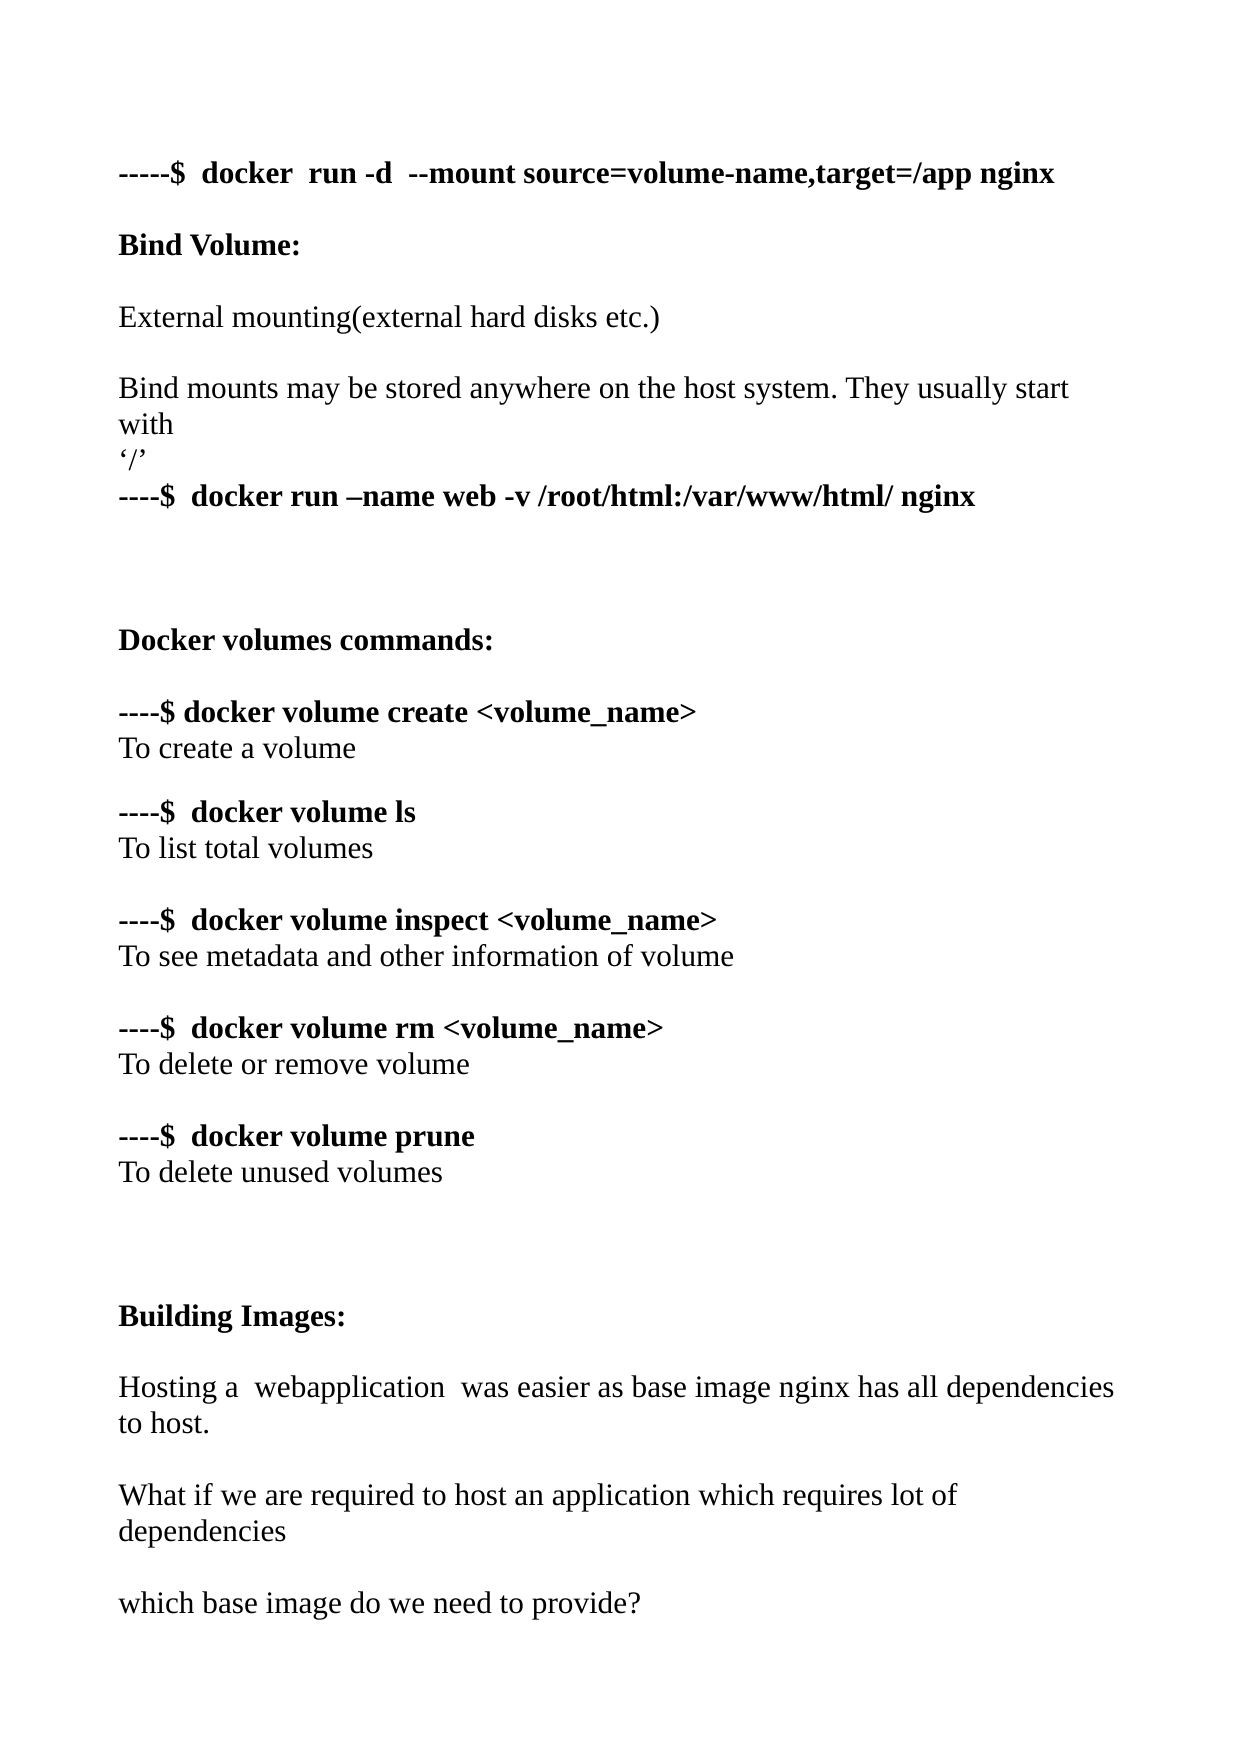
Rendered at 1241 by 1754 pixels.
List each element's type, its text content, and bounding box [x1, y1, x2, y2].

text ----$ docker volume rm <volume_name> [118, 1009, 1122, 1045]
text -----$ docker run -d --mount source=volume-name,target=/app nginx [118, 154, 1122, 190]
text ----$ docker volume ls [118, 794, 1122, 830]
text ----$ docker run –name web -v /root/html:/var/www/html/ nginx [118, 477, 1122, 513]
text To create a volume [118, 729, 1122, 794]
text ----$ docker volume create <volume_name> [118, 693, 1122, 729]
text Bind Volume: [118, 226, 1122, 262]
text ----$ docker volume inspect <volume_name> [118, 902, 1122, 937]
text To delete or remove volume [118, 1045, 1122, 1081]
text To list total volumes [118, 830, 1122, 866]
text What if we are required to host an application which requires lot of dependencies [118, 1477, 1122, 1548]
text External mounting(external hard disks etc.) [118, 298, 1122, 334]
text To see metadata and other information of volume [118, 937, 1122, 973]
text Hosting a webapplication was easier as base image nginx has all dependencies to host. [118, 1369, 1122, 1441]
text To delete unused volumes [118, 1153, 1122, 1189]
text ‘/’ [118, 442, 1122, 477]
text Docker volumes commands: [118, 621, 1122, 657]
text Bind mounts may be stored anywhere on the host system. They usually start with [118, 370, 1122, 442]
text ----$ docker volume prune [118, 1117, 1122, 1153]
text which base image do we need to provide? [118, 1584, 1122, 1620]
text Building Images: [118, 1297, 1122, 1333]
